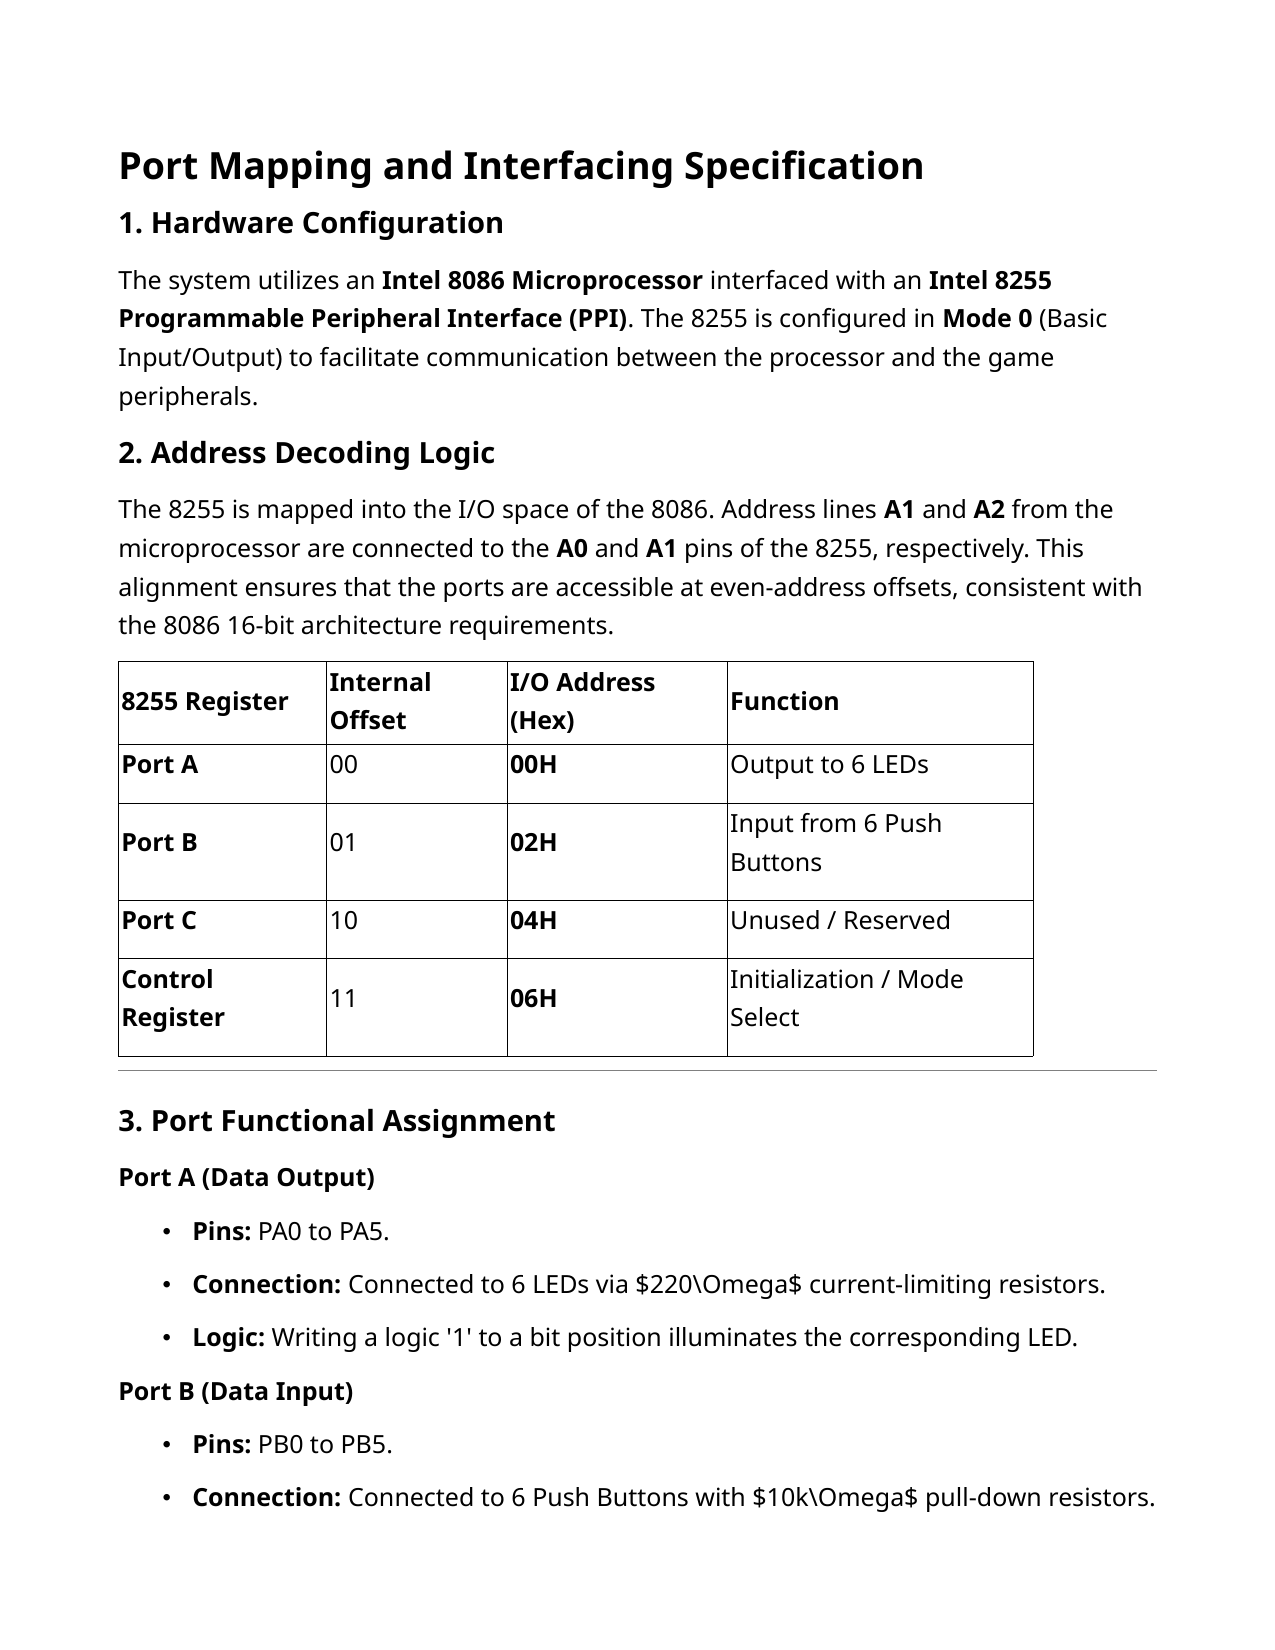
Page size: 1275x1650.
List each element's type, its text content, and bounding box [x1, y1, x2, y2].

table_cell Control Register [119, 959, 326, 1056]
list Connection: Connected to 6 LEDs via $220\Omega$ current-limiting resistors. [162, 1266, 1157, 1301]
table_header I/O Address (Hex) [508, 662, 727, 744]
subtitle 3. Port Functional Assignment [118, 1100, 1157, 1140]
table_cell Input from 6 Push Buttons [728, 804, 1033, 900]
table_cell Initialization / Mode Select [728, 959, 1033, 1056]
text The system utilizes an Intel 8086 Microprocessor interfaced with an Intel 8255 Programmable Peripheral Interface (PPI). The 8255 is configured in Mode 0 (Basic Input/Output) to facilitate communication between the processor and the game peripherals. [118, 262, 1157, 413]
table_cell 02H [508, 804, 727, 900]
table_cell Port A [119, 745, 326, 802]
table_cell 01 [327, 804, 507, 900]
table_cell 11 [327, 959, 507, 1056]
table_cell 04H [508, 901, 727, 958]
table_cell Output to 6 LEDs [728, 745, 1033, 802]
table_cell 00 [327, 745, 507, 802]
table_header 8255 Register [119, 662, 326, 744]
table_cell Port C [119, 901, 326, 958]
subtitle Port B (Data Input) [118, 1373, 1157, 1407]
list Pins: PB0 to PB5. [162, 1426, 1157, 1461]
list Pins: PA0 to PA5. [162, 1213, 1157, 1247]
table_cell 10 [327, 901, 507, 958]
subtitle Port Mapping and Interfacing Specification [118, 139, 1157, 190]
subtitle 1. Hardware Configuration [118, 202, 1157, 242]
list Connection: Connected to 6 Push Buttons with $10k\Omega$ pull-down resistors. [162, 1480, 1157, 1514]
table_cell Unused / Reserved [728, 901, 1033, 958]
table_cell Port B [119, 804, 326, 900]
table_cell 00H [508, 745, 727, 802]
subtitle Port A (Data Output) [118, 1160, 1157, 1194]
text The 8255 is mapped into the I/O space of the 8086. Address lines A1 and A2 from the microprocessor are connected to the A0 and A1 pins of the 8255, respectively. This alignment ensures that the ports are accessible at even-address offsets, consistent with the 8086 16-bit architecture requirements. [118, 492, 1157, 642]
table_header Function [728, 662, 1033, 744]
subtitle 2. Address Decoding Logic [118, 432, 1157, 472]
table_header Internal Offset [327, 662, 507, 744]
table_cell 06H [508, 959, 727, 1056]
list Logic: Writing a logic '1' to a bit position illuminates the corresponding LED. [162, 1320, 1157, 1354]
